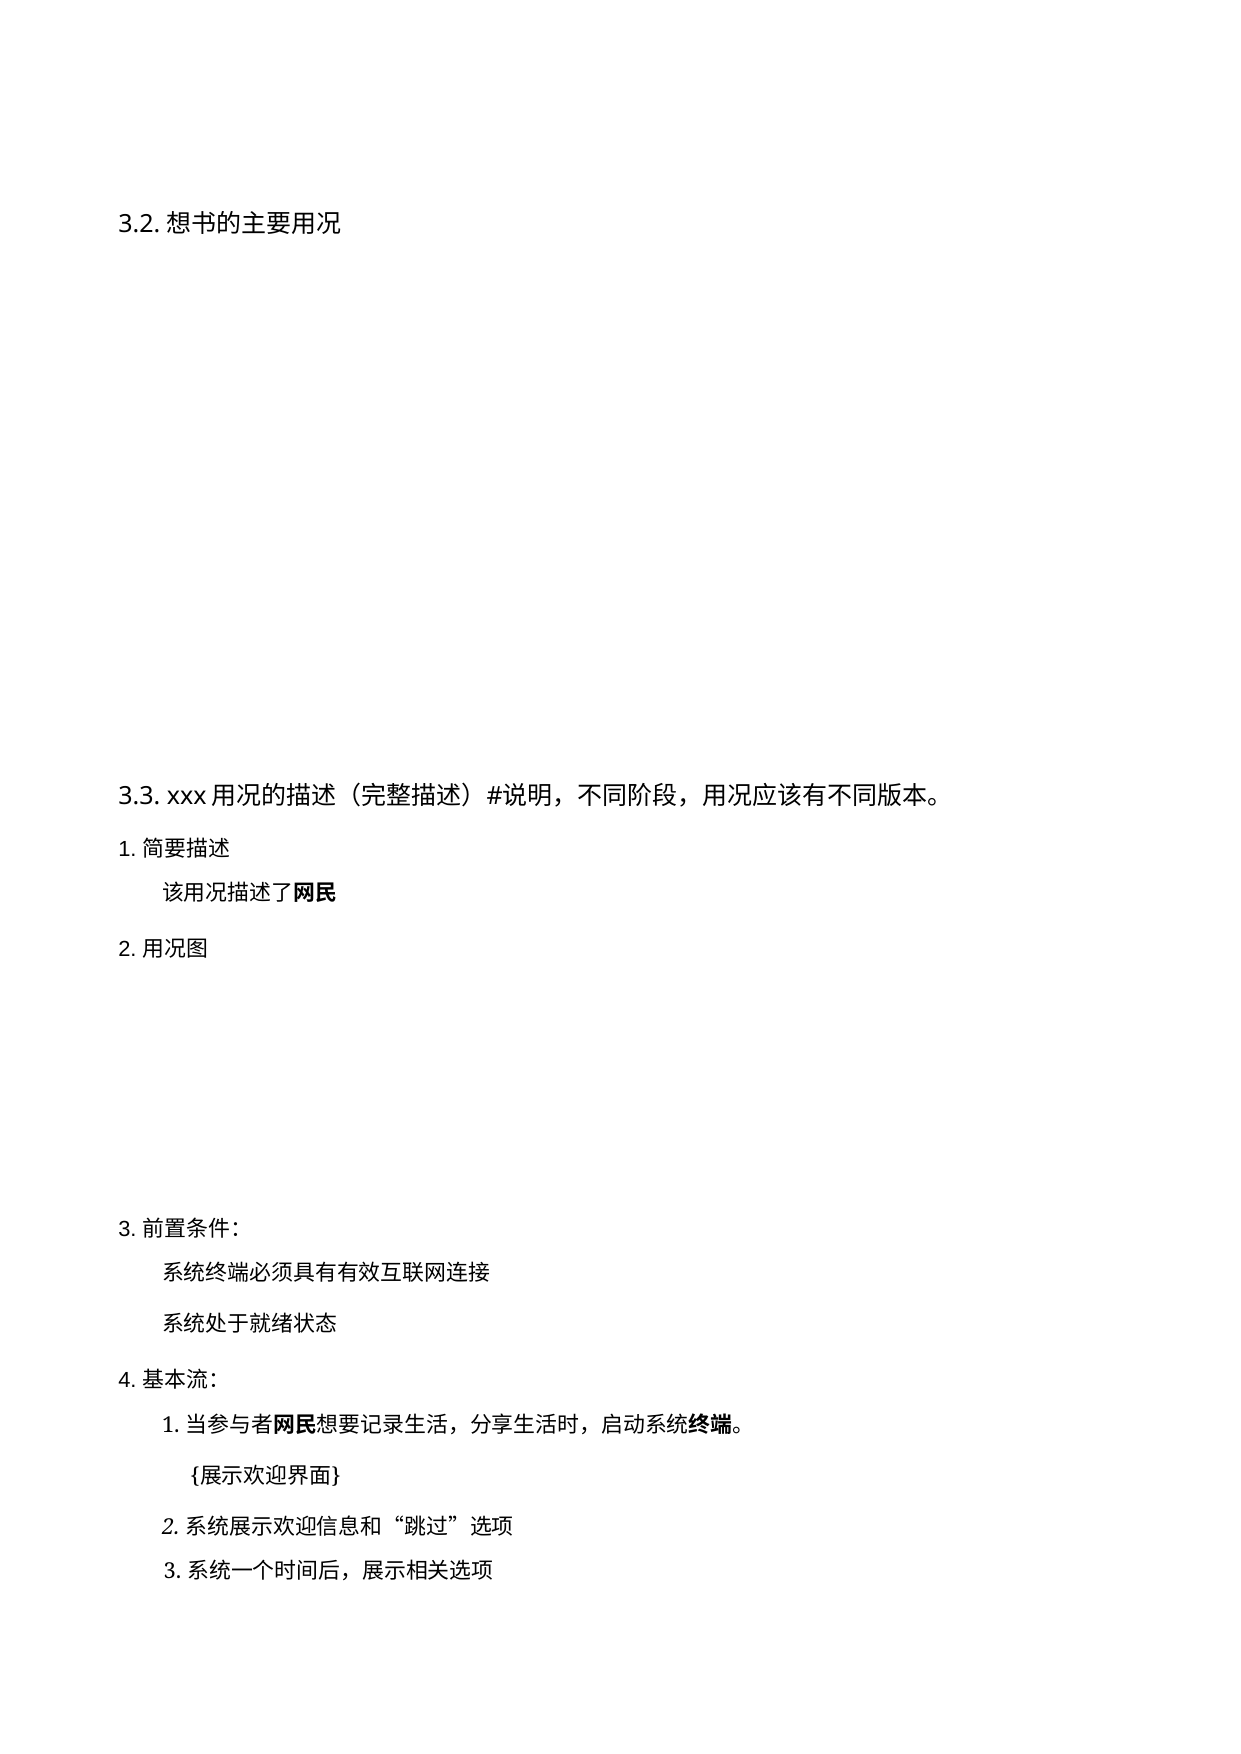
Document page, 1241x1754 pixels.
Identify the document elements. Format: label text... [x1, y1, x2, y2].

text 系统处于就绪状态 [118, 1306, 1122, 1338]
text 3. 系统一个时间后，展示相关选项 [118, 1553, 1122, 1585]
subtitle 用况图 [118, 931, 1122, 963]
subtitle xxx用况的描述（完整描述）#说明，不同阶段，用况应该有不同版本。 [118, 776, 1122, 812]
subtitle 基本流： [118, 1362, 1122, 1394]
subtitle 简要描述 [118, 831, 1122, 862]
text 该用况描述了网民 [118, 875, 1122, 907]
text 1. 当参与者网民想要记录生活，分享生活时，启动系统终端。 [118, 1407, 1122, 1438]
text 2. 系统展示欢迎信息和“跳过”选项 [118, 1509, 1122, 1541]
text 系统终端必须具有有效互联网连接 [118, 1255, 1122, 1287]
subtitle 前置条件： [118, 1211, 1122, 1242]
subtitle 想书的主要用况 [118, 204, 1122, 240]
text {展示欢迎界面} [118, 1458, 1122, 1489]
